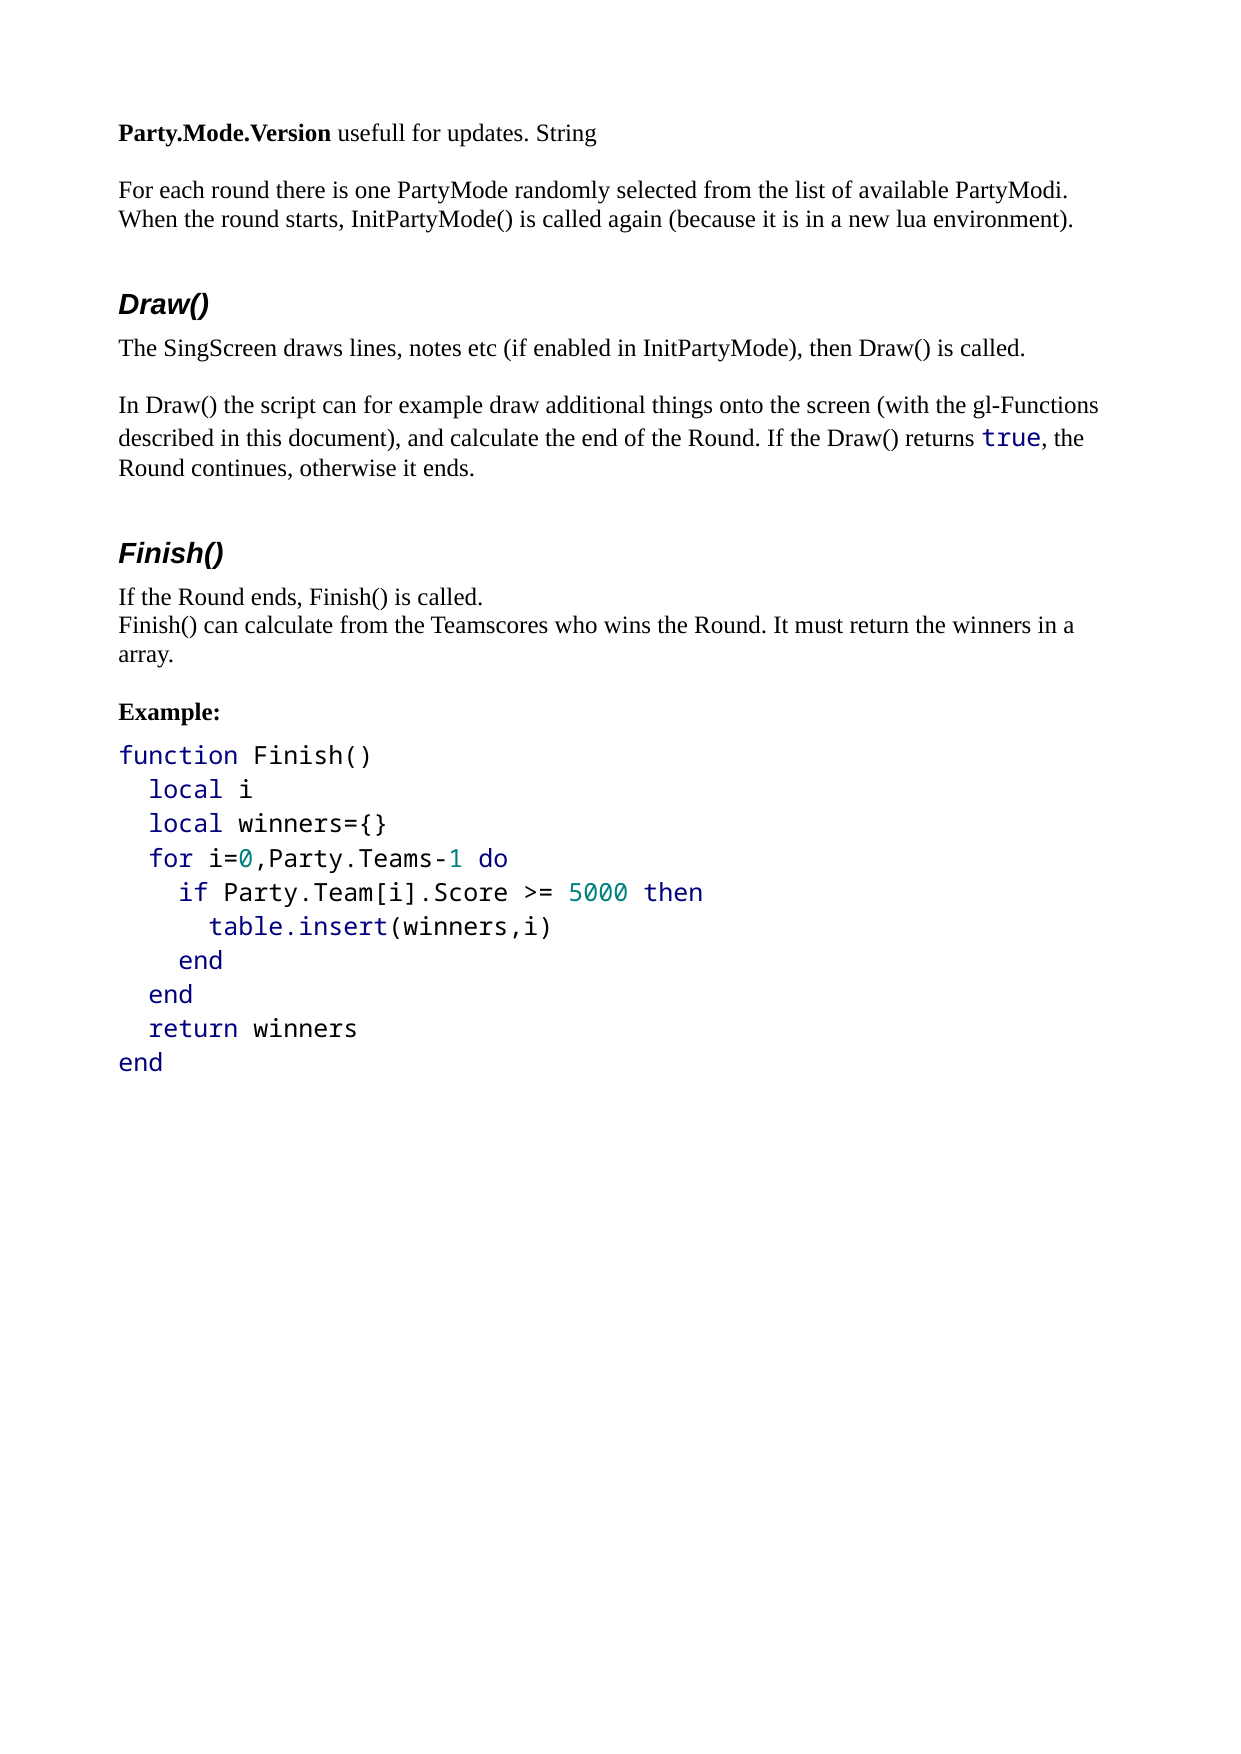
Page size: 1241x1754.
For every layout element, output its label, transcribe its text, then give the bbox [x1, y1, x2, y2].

subtitle Draw() [118, 287, 1122, 320]
text return winners [118, 1011, 1122, 1044]
text for i=0,Party.Teams-1 do [118, 840, 1122, 874]
text table.insert(winners,i) [118, 908, 1122, 942]
text end [118, 976, 1122, 1011]
text local winners={} [118, 806, 1122, 840]
text end [118, 1044, 1122, 1079]
subtitle Finish() [118, 536, 1122, 569]
text function Finish() [118, 738, 1122, 772]
text For each round there is one PartyMode randomly selected from the list of available PartyModi. [118, 176, 1122, 204]
text The SingScreen draws lines, notes etc (if enabled in InitPartyMode), then Draw() is called. [118, 333, 1122, 362]
text end [118, 942, 1122, 976]
text When the round starts, InitPartyMode() is called again (because it is in a new lua environment). [118, 204, 1122, 233]
text If the Round ends, Finish() is called. [118, 582, 1122, 611]
text Finish() can calculate from the Teamscores who wins the Round. It must return the winners in a array. [118, 611, 1122, 668]
text local i [118, 772, 1122, 806]
text Party.Mode.Version usefull for updates. String [118, 118, 1122, 147]
text if Party.Team[i].Score >= 5000 then [118, 874, 1122, 908]
text Example: [118, 697, 1122, 726]
text In Draw() the script can for example draw additional things onto the screen (with the gl-Functions described in this document), and calculate the end of the Round. If the Draw() returns true, the Round continues, otherwise it ends. [118, 390, 1122, 482]
